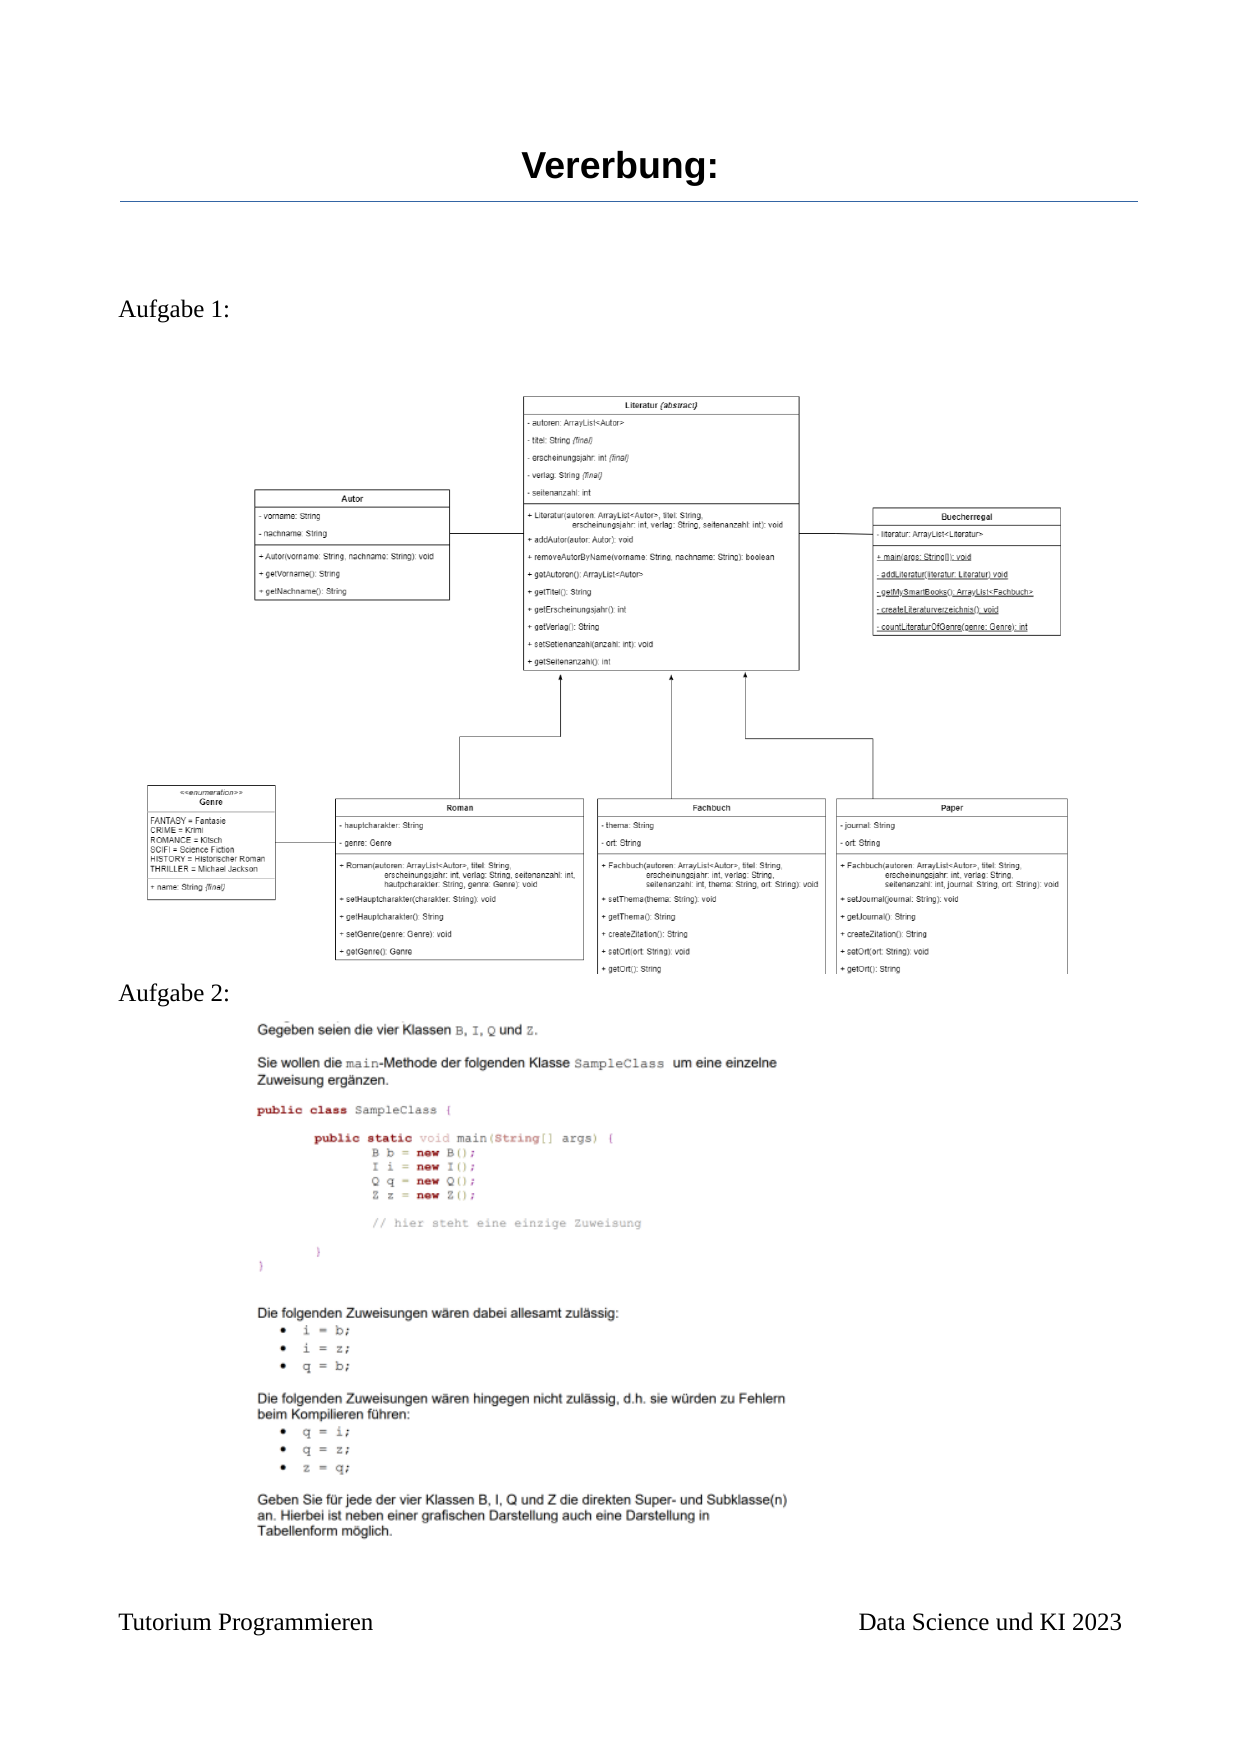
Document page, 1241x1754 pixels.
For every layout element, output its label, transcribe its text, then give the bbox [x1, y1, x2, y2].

picture [240, 1014, 843, 1557]
picture [118, 389, 1123, 974]
text Aufgabe 1: [118, 294, 1122, 323]
text Aufgabe 2: [118, 974, 1122, 1007]
subtitle Vererbung: [118, 143, 1122, 186]
